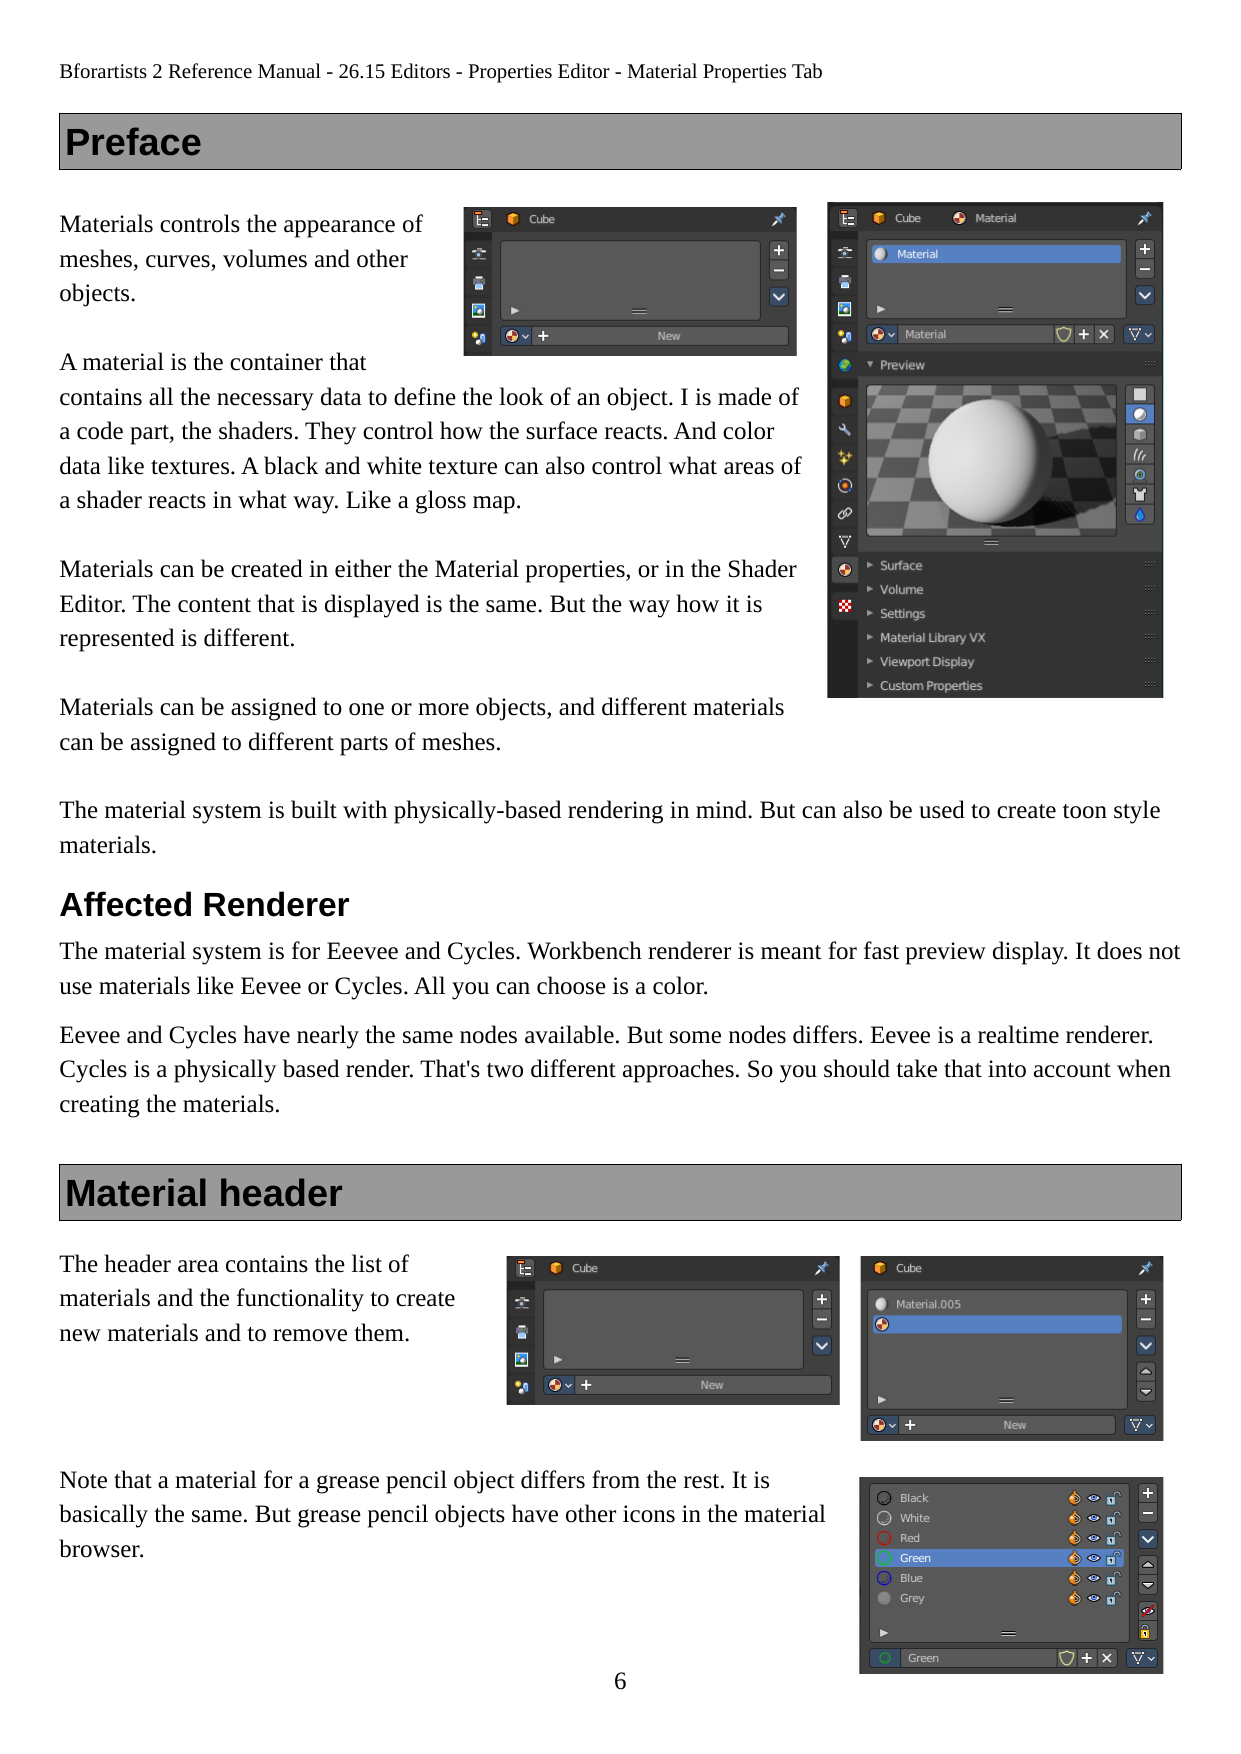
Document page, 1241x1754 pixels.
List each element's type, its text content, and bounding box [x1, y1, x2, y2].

text [797, 209, 827, 307]
table_header Material header [60, 1165, 1181, 1220]
text Eevee and Cycles have nearly the same nodes available. But some nodes differs. Eevee is a realtime renderer. Cycles is a physically based render. That's two different approaches. So you should take that into account when creating the materials. [59, 1020, 1181, 1118]
picture [506, 1256, 840, 1405]
text The header area contains the list of materials and the functionality to create new materials and to remove them. [59, 1249, 1181, 1347]
text The material system is built with physically-based rendering in mind. But can also be used to create toon style materials. [59, 796, 1181, 859]
text Note that a material for a grease pencil object differs from the rest. It is basically the same. But grease pencil objects have other icons in the material browser. [59, 1465, 1181, 1563]
text Materials controls the appearance of meshes, curves, volumes and other objects. [59, 209, 463, 307]
text Materials can be created in either the Material properties, or in the Shader Editor. The content that is displayed is the same. But the way how it is represented is different. [59, 554, 827, 652]
text A material is the container that contains all the necessary data to define the look of an object. I is made of a code part, the shaders. They control how the surface reacts. And color data like textures. A black and white texture can also control what areas of a shader reacts in what way. Like a gloss map. [59, 347, 827, 514]
text [1164, 209, 1181, 307]
table_header Preface [60, 114, 1181, 169]
picture [463, 207, 797, 356]
subtitle Affected Renderer [59, 885, 1181, 924]
text Materials can be assigned to one or more objects, and different materials can be assigned to different parts of meshes. [59, 692, 1181, 755]
picture [860, 1256, 1164, 1441]
picture [859, 1477, 1164, 1674]
picture [827, 202, 1164, 698]
text The material system is for Eeevee and Cycles. Workbench renderer is meant for fast preview display. It does not use materials like Eevee or Cycles. All you can choose is a color. [59, 936, 1181, 1000]
